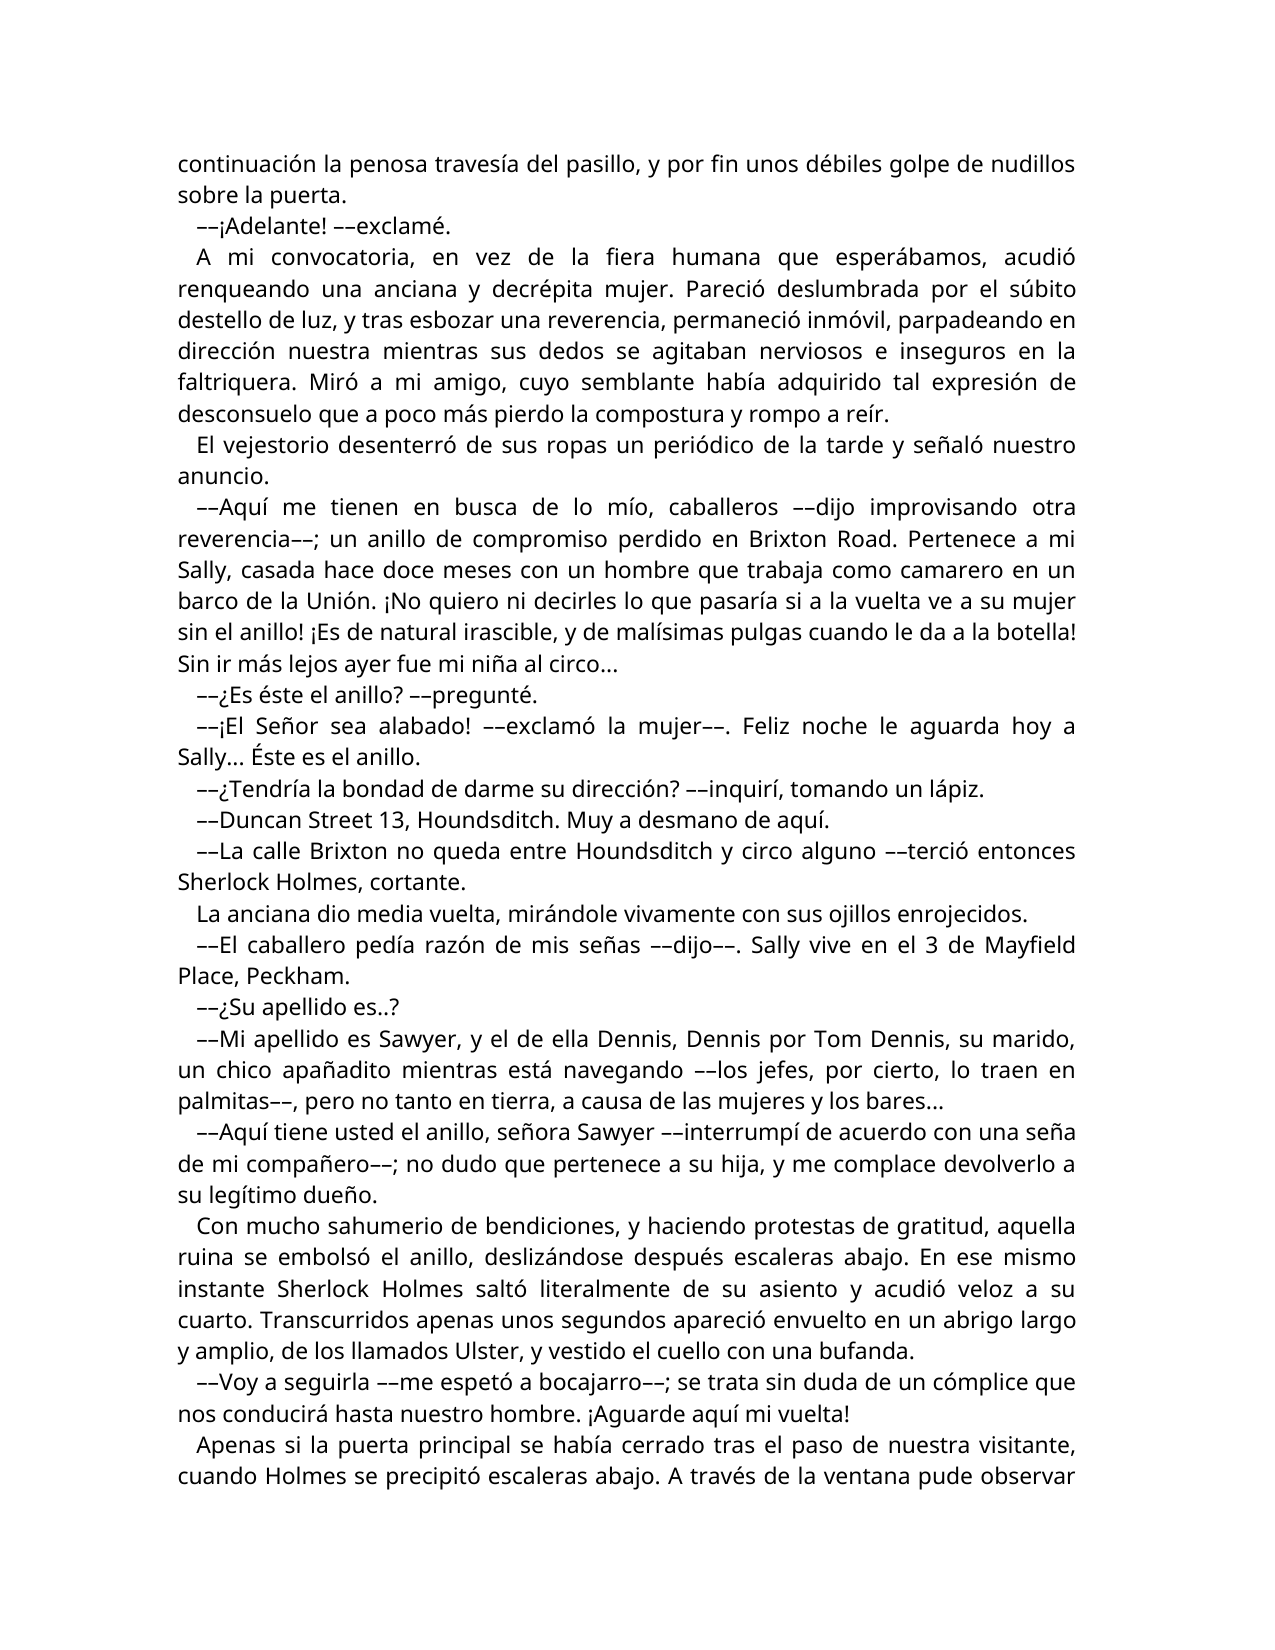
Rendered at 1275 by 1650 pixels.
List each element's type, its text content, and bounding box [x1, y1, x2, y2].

subtitle A mi convocatoria, en vez de la fiera humana que esperábamos, acudió renqueando una anciana y decrépita mujer. Pareció deslumbrada por el súbito destello de luz, y tras esbozar una reverencia, permaneció inmóvil, parpadeando en dirección nuestra mientras sus dedos se agitaban nerviosos e inseguros en la faltriquera. Miró a mi amigo, cuyo semblante había adquirido tal expresión de desconsuelo que a poco más pierdo la compostura y rompo a reír. [177, 241, 1077, 429]
subtitle ––El caballero pedía razón de mis señas ––dijo––. Sally vive en el 3 de Mayfield Place, Peckham. [177, 929, 1077, 991]
subtitle ––Voy a seguirla ––me espetó a bocajarro––; se trata sin duda de un cómplice que nos conducirá hasta nuestro hombre. ¡Aguarde aquí mi vuelta! [177, 1366, 1077, 1429]
subtitle ––¿Es éste el anillo? ––pregunté. [177, 679, 1077, 710]
subtitle ––Aquí me tienen en busca de lo mío, caballeros ––dijo improvisando otra reverencia––; un anillo de compromiso perdido en Brixton Road. Pertenece a mi Sally, casada hace doce meses con un hombre que trabaja como camarero en un barco de la Unión. ¡No quiero ni decirles lo que pasaría si a la vuelta ve a su mujer sin el anillo! ¡Es de natural irascible, y de malísimas pulgas cuando le da a la botella! Sin ir más lejos ayer fue mi niña al circo... [177, 491, 1077, 679]
subtitle ––¡El Señor sea alabado! ––exclamó la mujer––. Feliz noche le aguarda hoy a Sally... Éste es el anillo. [177, 710, 1077, 773]
subtitle La anciana dio media vuelta, mirándole vivamente con sus ojillos enrojecidos. [177, 898, 1077, 929]
subtitle El vejestorio desenterró de sus ropas un periódico de la tarde y señaló nuestro anuncio. [177, 429, 1077, 491]
subtitle ––¿Su apellido es..? [177, 991, 1077, 1023]
subtitle ––Aquí tiene usted el anillo, señora Sawyer ––interrumpí de acuerdo con una seña de mi compañero––; no dudo que pertenece a su hija, y me complace devolverlo a su legítimo dueño. [177, 1116, 1077, 1210]
subtitle ––¡Adelante! ––exclamé. [177, 210, 1077, 241]
subtitle ––La calle Brixton no queda entre Houndsditch y circo alguno ––terció entonces Sherlock Holmes, cortante. [177, 835, 1077, 898]
subtitle Con mucho sahumerio de bendiciones, y haciendo protestas de gratitud, aquella ruina se embolsó el anillo, deslizándose después escaleras abajo. En ese mismo instante Sherlock Holmes saltó literalmente de su asiento y acudió veloz a su cuarto. Transcurridos apenas unos segundos apareció envuelto en un abrigo largo y amplio, de los llamados Ulster, y vestido el cuello con una bufanda. [177, 1210, 1077, 1366]
subtitle continuación la penosa travesía del pasillo, y por fin unos débiles golpe de nudillos sobre la puerta. [177, 148, 1077, 210]
subtitle ––Duncan Street 13, Houndsditch. Muy a desmano de aquí. [177, 804, 1077, 835]
subtitle ––Mi apellido es Sawyer, y el de ella Dennis, Dennis por Tom Dennis, su marido, un chico apañadito mientras está navegando ––los jefes, por cierto, lo traen en palmitas––, pero no tanto en tierra, a causa de las mujeres y los bares... [177, 1023, 1077, 1116]
subtitle Apenas si la puerta principal se había cerrado tras el paso de nuestra visitante, cuando Holmes se precipitó escaleras abajo. A través de la ventana pude observar [177, 1429, 1077, 1491]
subtitle ––¿Tendría la bondad de darme su dirección? ––inquirí, tomando un lápiz. [177, 773, 1077, 804]
